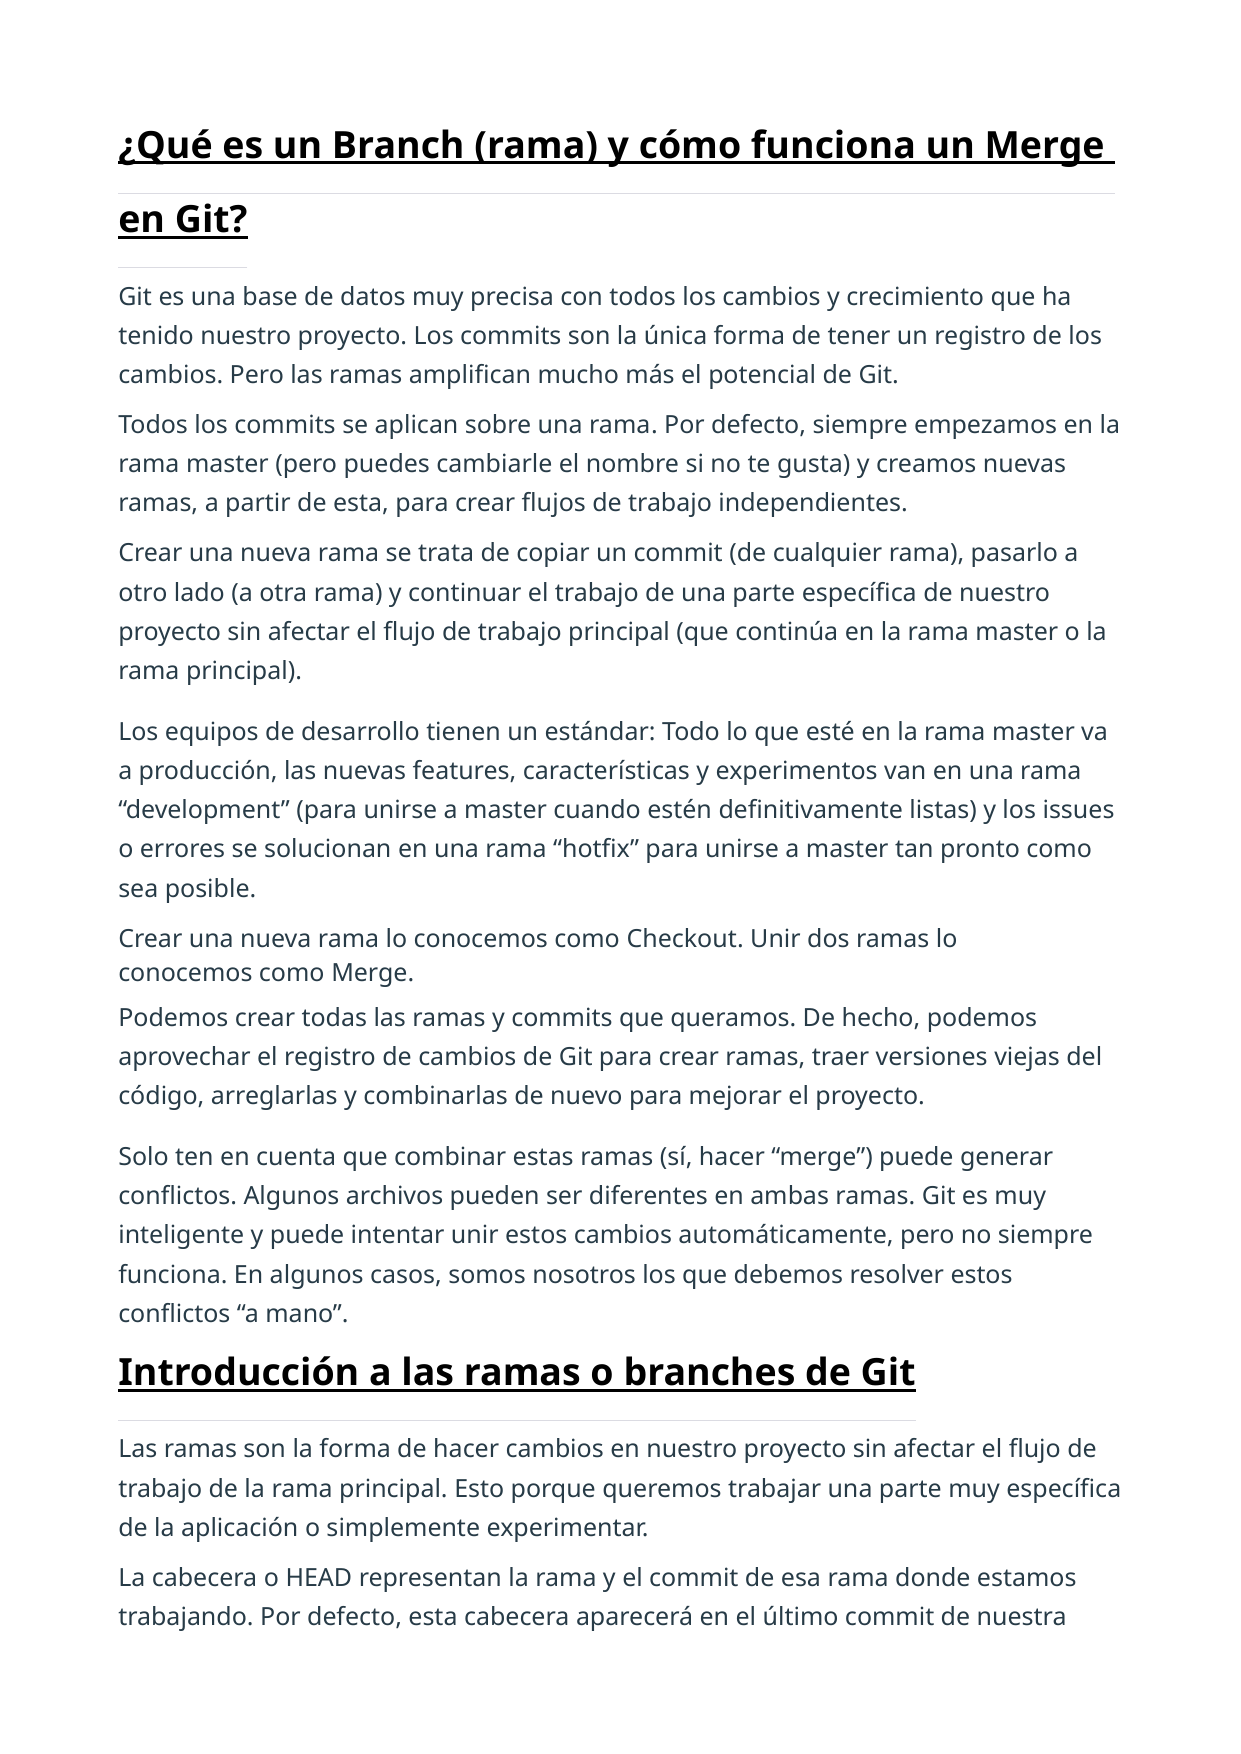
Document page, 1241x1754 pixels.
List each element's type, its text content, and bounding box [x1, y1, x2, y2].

text Los equipos de desarrollo tienen un estándar: Todo lo que esté en la rama master va a producción, las nuevas features, características y experimentos van en una rama “development” (para unirse a master cuando estén definitivamente listas) y los issues o errores se solucionan en una rama “hotfix” para unirse a master tan pronto como sea posible. [118, 714, 1122, 904]
text Las ramas son la forma de hacer cambios en nuestro proyecto sin afectar el flujo de trabajo de la rama principal. Esto porque queremos trabajar una parte muy específica de la aplicación o simplemente experimentar. [118, 1431, 1122, 1543]
text Crear una nueva rama se trata de copiar un commit (de cualquier rama), pasarlo a otro lado (a otra rama) y continuar el trabajo de una parte específica de nuestro proyecto sin afectar el flujo de trabajo principal (que continúa en la rama master o la rama principal). [118, 535, 1122, 687]
text Solo ten en cuenta que combinar estas ramas (sí, hacer “merge”) puede generar conflictos. Algunos archivos pueden ser diferentes en ambas ramas. Git es muy inteligente y puede intentar unir estos cambios automáticamente, pero no siempre funciona. En algunos casos, somos nosotros los que debemos resolver estos conflictos “a mano”. [118, 1139, 1122, 1329]
text Crear una nueva rama lo conocemos como Checkout. Unir dos ramas lo conocemos como Merge. [118, 920, 1063, 988]
text Git es una base de datos muy precisa con todos los cambios y crecimiento que ha tenido nuestro proyecto. Los commits son la única forma de tener un registro de los cambios. Pero las ramas amplifican mucho más el potencial de Git. [118, 278, 1122, 391]
text Podemos crear todas las ramas y commits que queramos. De hecho, podemos aprovechar el registro de cambios de Git para crear ramas, traer versiones viejas del código, arreglarlas y combinarlas de nuevo para mejorar el proyecto. [118, 999, 1122, 1112]
text ¿Qué es un Branch (rama) y cómo funciona un Merge en Git? [118, 118, 1122, 267]
text La cabecera o HEAD representan la rama y el commit de esa rama donde estamos trabajando. Por defecto, esta cabecera aparecerá en el último commit de nuestra [118, 1559, 1122, 1633]
text Introducción a las ramas o branches de Git [118, 1346, 1122, 1420]
text Todos los commits se aplican sobre una rama. Por defecto, siempre empezamos en la rama master (pero puedes cambiarle el nombre si no te gusta) y creamos nuevas ramas, a partir de esta, para crear flujos de trabajo independientes. [118, 407, 1122, 519]
